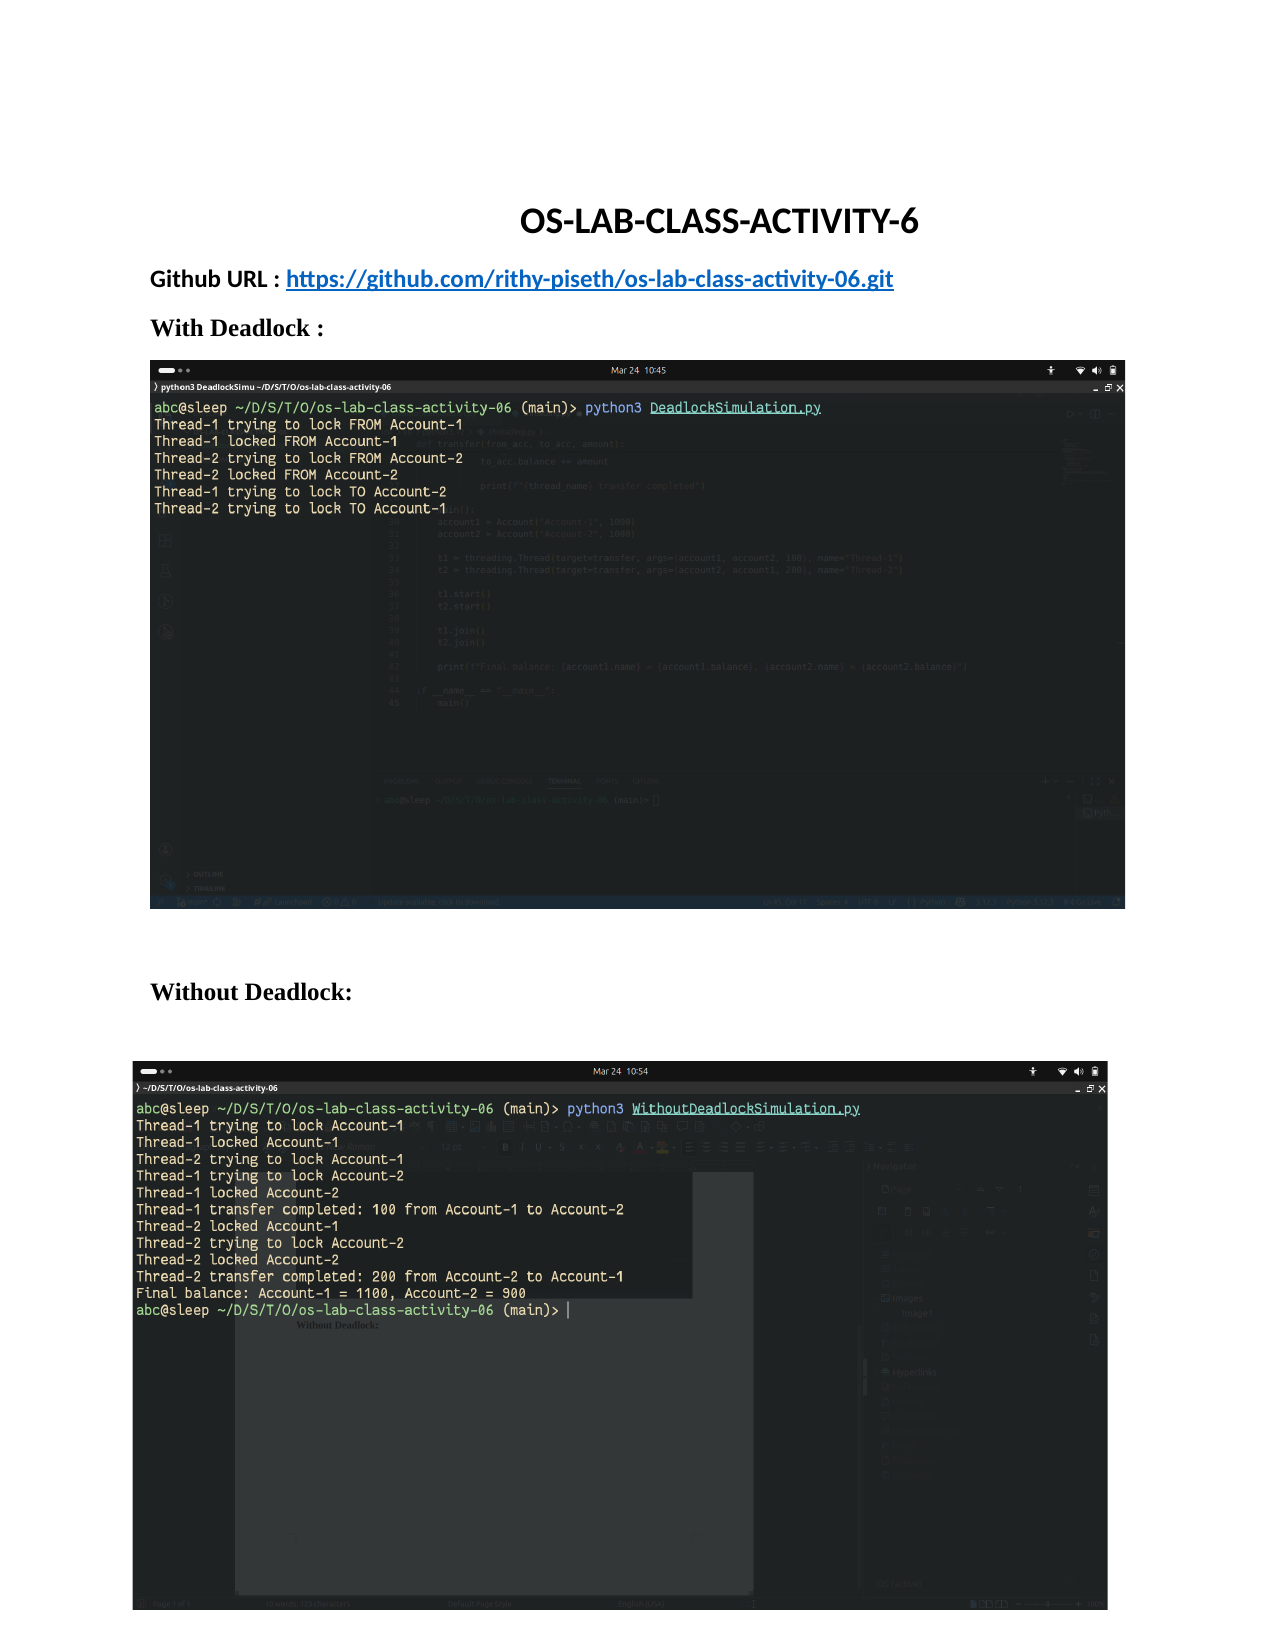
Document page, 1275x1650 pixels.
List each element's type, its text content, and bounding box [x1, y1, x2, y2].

text Without Deadlock: [150, 977, 1125, 1006]
text With Deadlock : [150, 313, 1125, 341]
text OS-LAB-CLASS-ACTIVITY-6 [150, 197, 1125, 243]
picture [132, 1061, 1108, 1610]
text Github URL : https://github.com/rithy-piseth/os-lab-class-activity-06.git [150, 263, 1125, 293]
picture [150, 360, 1125, 909]
